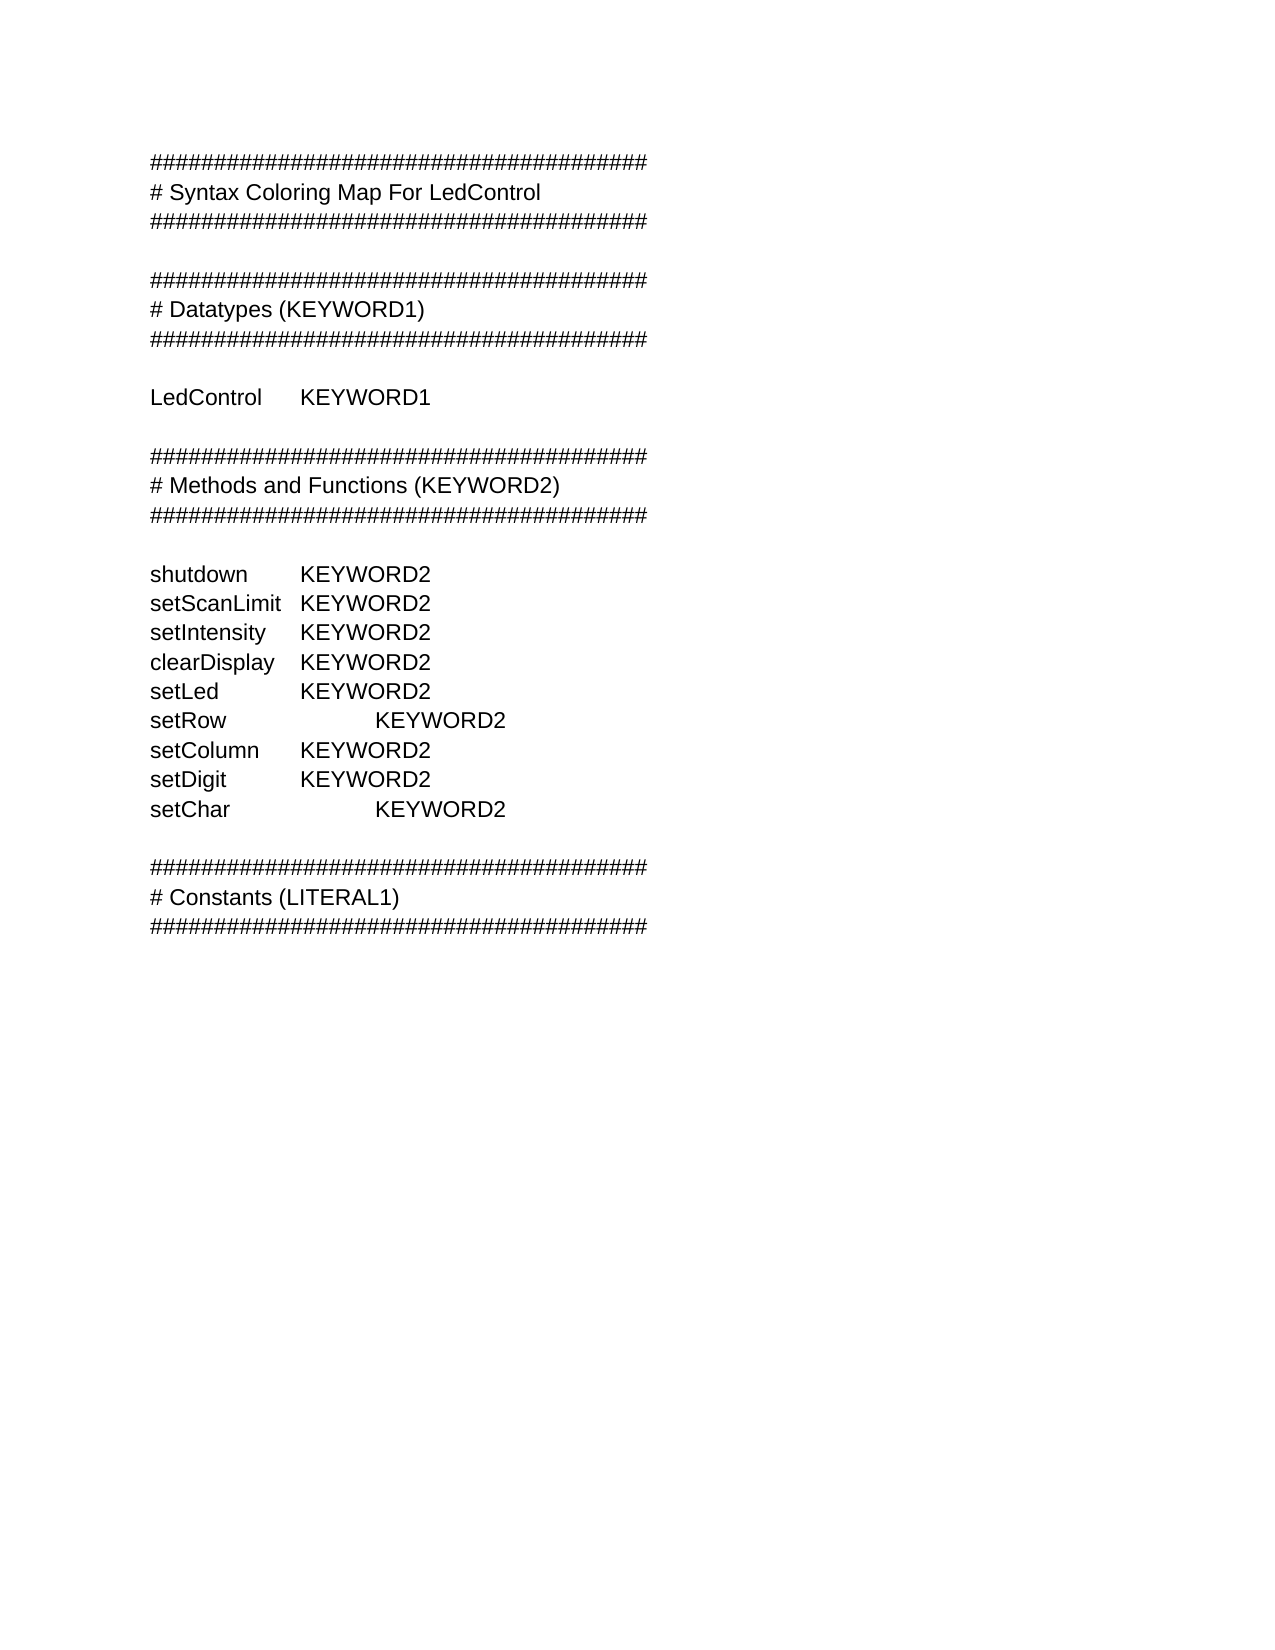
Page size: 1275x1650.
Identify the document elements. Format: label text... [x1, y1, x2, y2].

text ####################################### [150, 914, 1125, 939]
text ####################################### [150, 150, 1125, 176]
text # Datatypes (KEYWORD1) [150, 297, 1125, 322]
text # Syntax Coloring Map For LedControl [150, 179, 1125, 205]
text setScanLimit KEYWORD2 [150, 591, 1125, 616]
text ####################################### [150, 267, 1125, 293]
text setDigit KEYWORD2 [150, 767, 1125, 792]
text ####################################### [150, 444, 1125, 469]
text shutdown KEYWORD2 [150, 561, 1125, 587]
text ####################################### [150, 855, 1125, 881]
text setLed KEYWORD2 [150, 679, 1125, 704]
text setChar KEYWORD2 [150, 796, 1125, 822]
text ####################################### [150, 502, 1125, 528]
text # Constants (LITERAL1) [150, 884, 1125, 910]
text clearDisplay KEYWORD2 [150, 649, 1125, 675]
text # Methods and Functions (KEYWORD2) [150, 473, 1125, 499]
text ####################################### [150, 209, 1125, 234]
text setIntensity KEYWORD2 [150, 620, 1125, 646]
text ####################################### [150, 326, 1125, 352]
text LedControl KEYWORD1 [150, 385, 1125, 411]
text setColumn KEYWORD2 [150, 737, 1125, 763]
text setRow KEYWORD2 [150, 708, 1125, 734]
